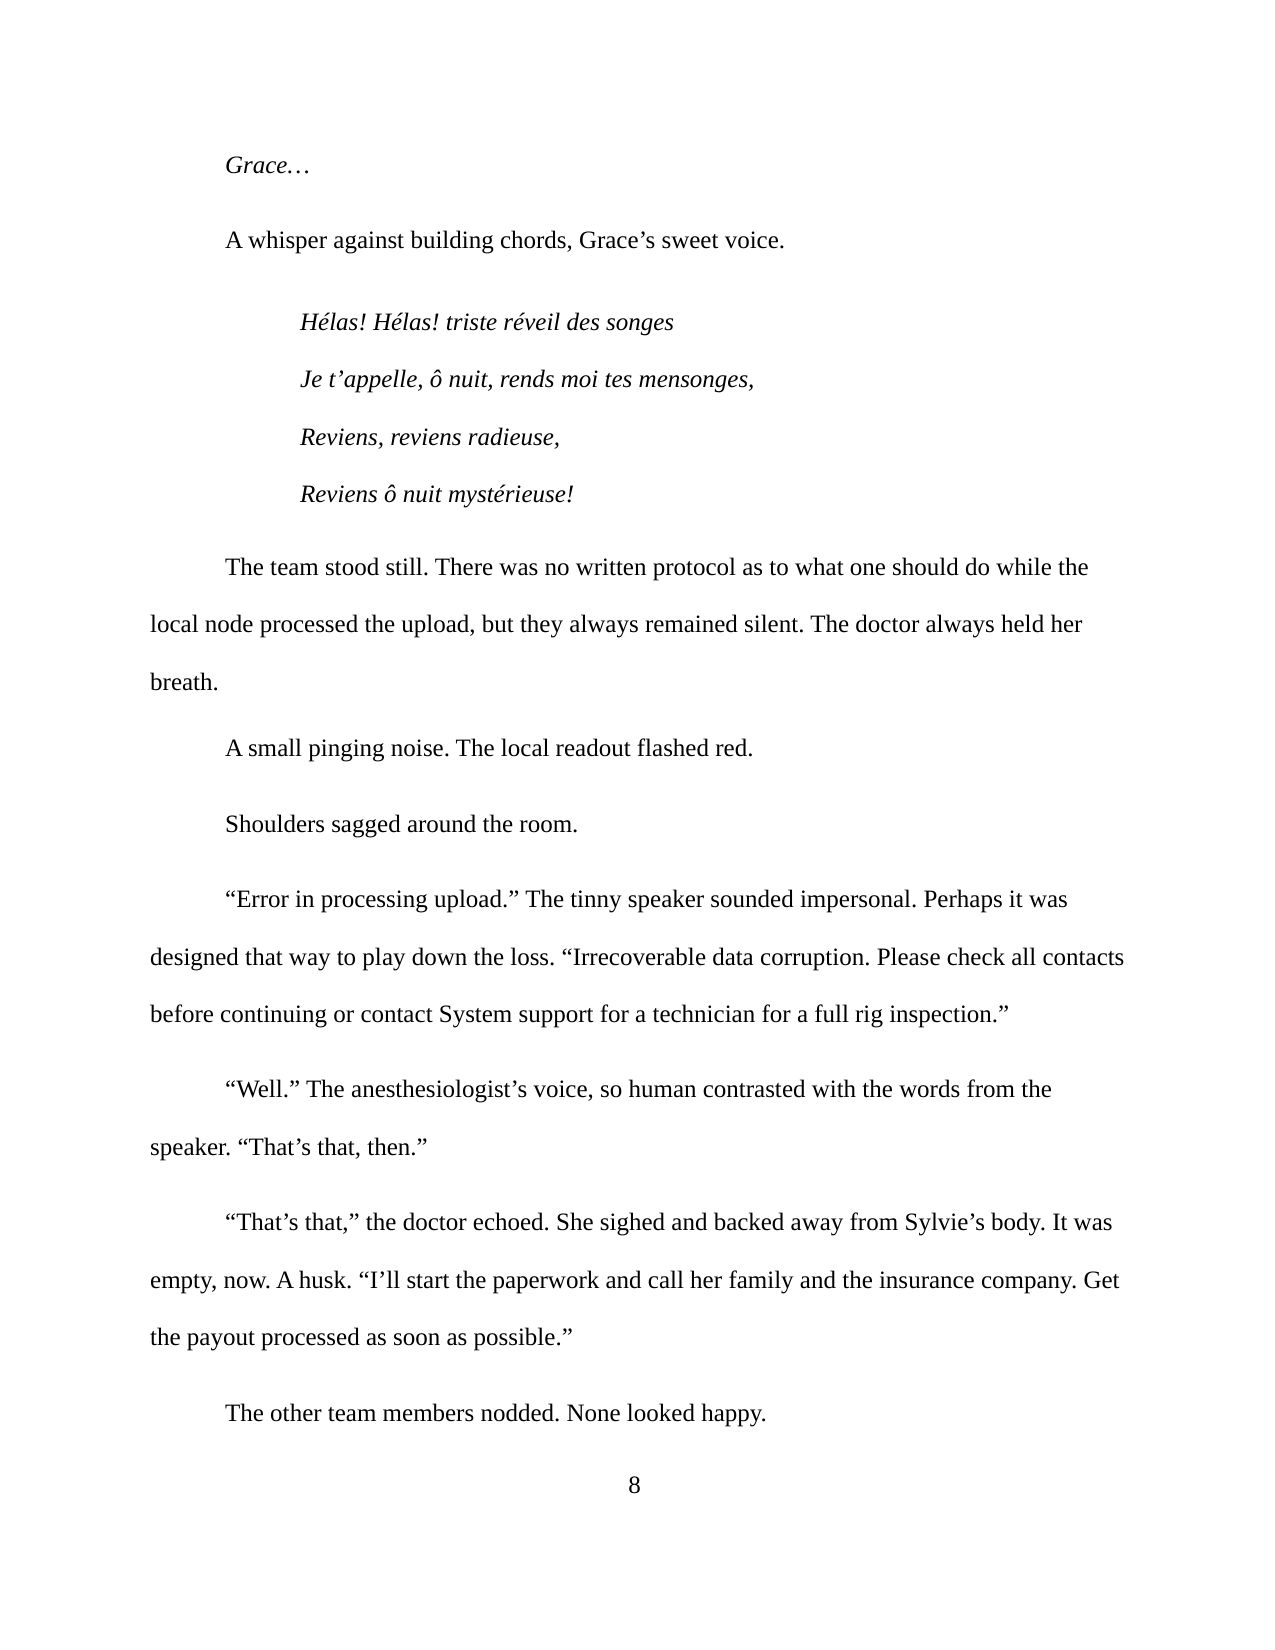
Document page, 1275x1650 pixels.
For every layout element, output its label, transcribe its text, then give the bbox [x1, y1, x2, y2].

text Shoulders sagged around the room. [150, 809, 1125, 837]
text A whisper against building chords, Grace’s sweet voice. [150, 225, 1125, 254]
text The team stood still. There was no written protocol as to what one should do while the local node processed the upload, but they always remained silent. The doctor always held her breath. [150, 552, 1125, 696]
text “Error in processing upload.” The tinny speaker sounded impersonal. Perhaps it was designed that way to play down the loss. “Irrecoverable data corruption. Please check all contacts before continuing or contact System support for a technician for a full rig inspection.” [150, 884, 1125, 1028]
text Grace… [150, 150, 1125, 179]
text “Well.” The anesthesiologist’s voice, so human contrasted with the words from the speaker. “That’s that, then.” [150, 1074, 1125, 1161]
text Hélas! Hélas! triste réveil des songes Je t’appelle, ô nuit, rends moi tes mensonges, Reviens, reviens radieuse, Reviens ô nuit mystérieuse! [300, 307, 1125, 508]
text A small pinging noise. The local readout flashed red. [150, 733, 1125, 762]
text The other team members nodded. None looked happy. [150, 1398, 1125, 1427]
text “That’s that,” the doctor echoed. She sighed and backed away from Sylvie’s body. It was empty, now. A husk. “I’ll start the paperwork and call her family and the insurance company. Get the payout processed as soon as possible.” [150, 1207, 1125, 1351]
